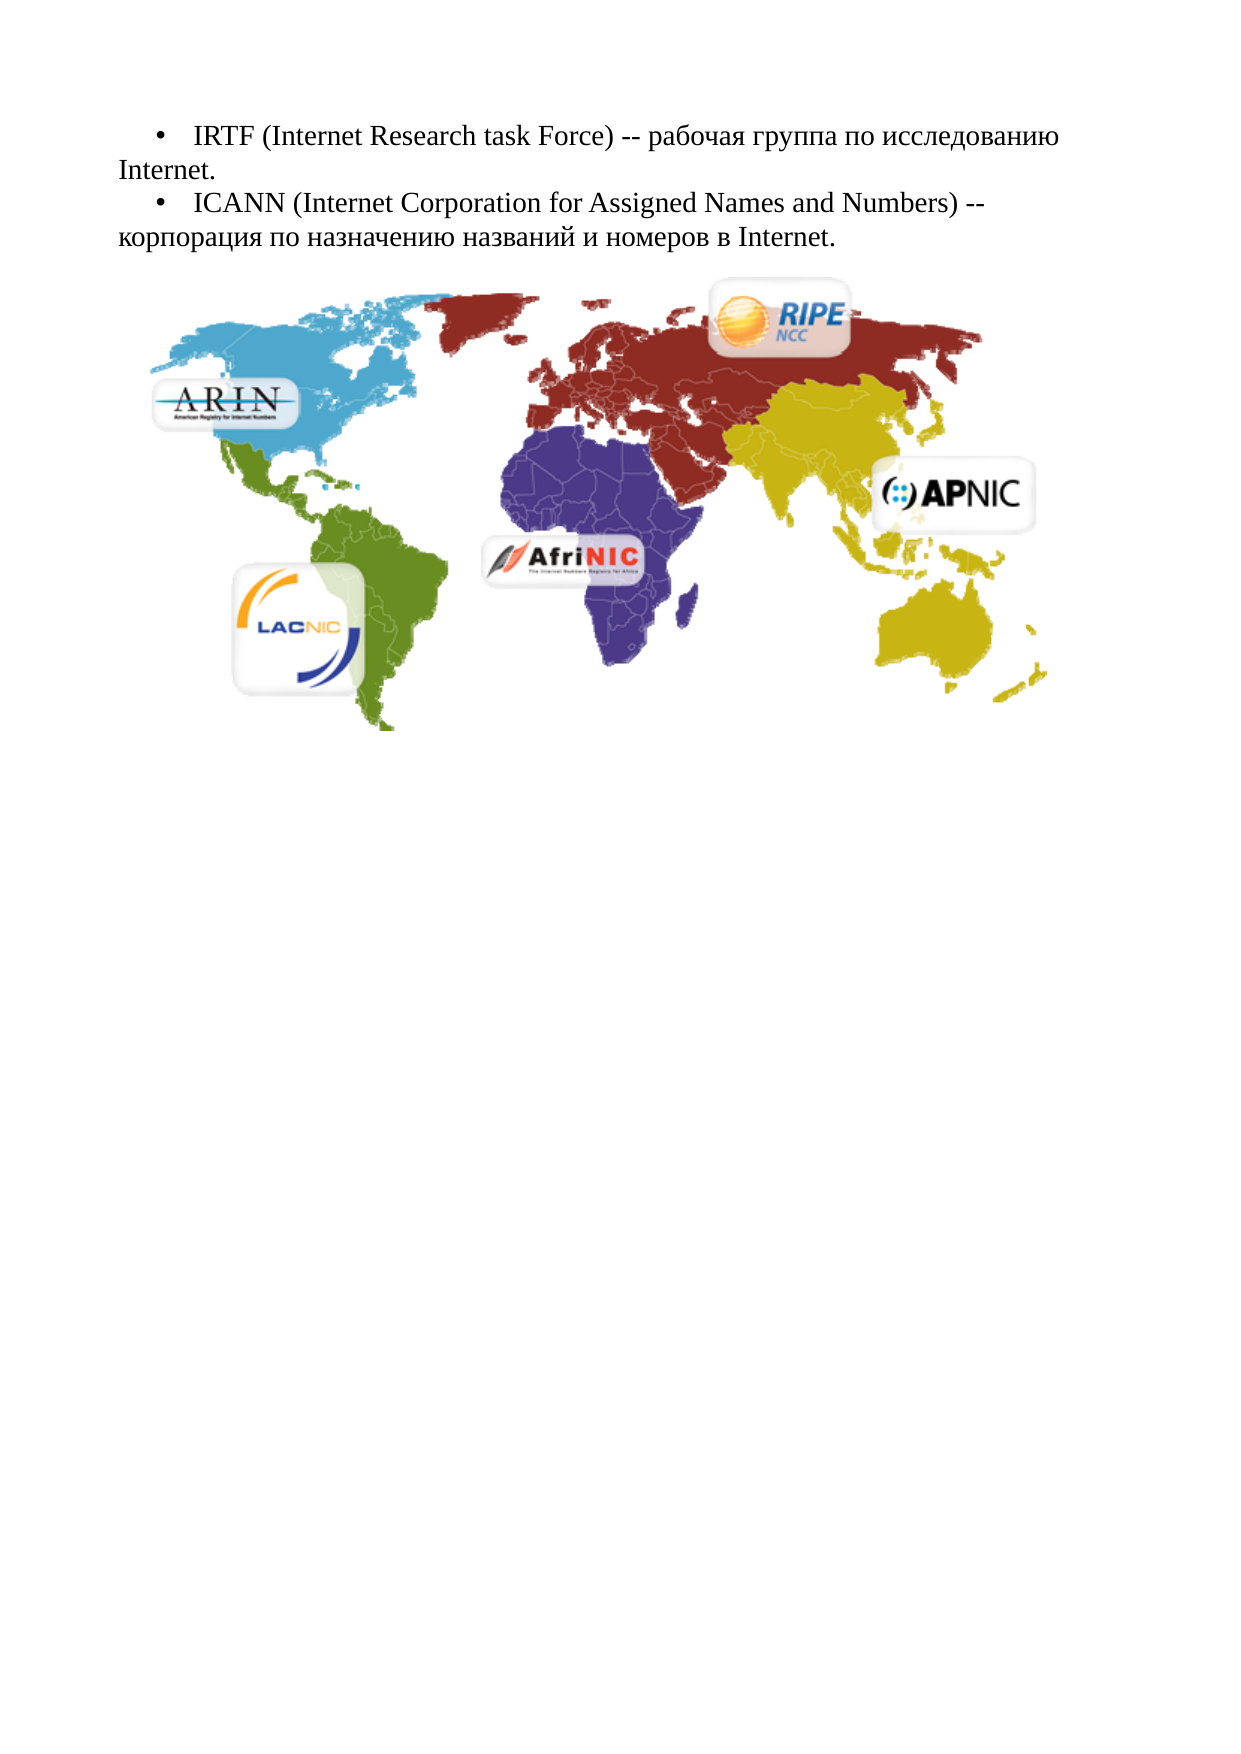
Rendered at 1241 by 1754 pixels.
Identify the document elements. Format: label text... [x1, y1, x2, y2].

text корпорация по назначению названий и номеров в Internet. [118, 219, 1122, 252]
text Internet. [118, 152, 1122, 185]
picture [149, 277, 1047, 731]
list ICANN (Internet Corporation for Assigned Names and Numbers) -- [156, 185, 1122, 219]
list IRTF (Internet Research task Force) -- рабочая группа по исследованию [156, 118, 1122, 152]
